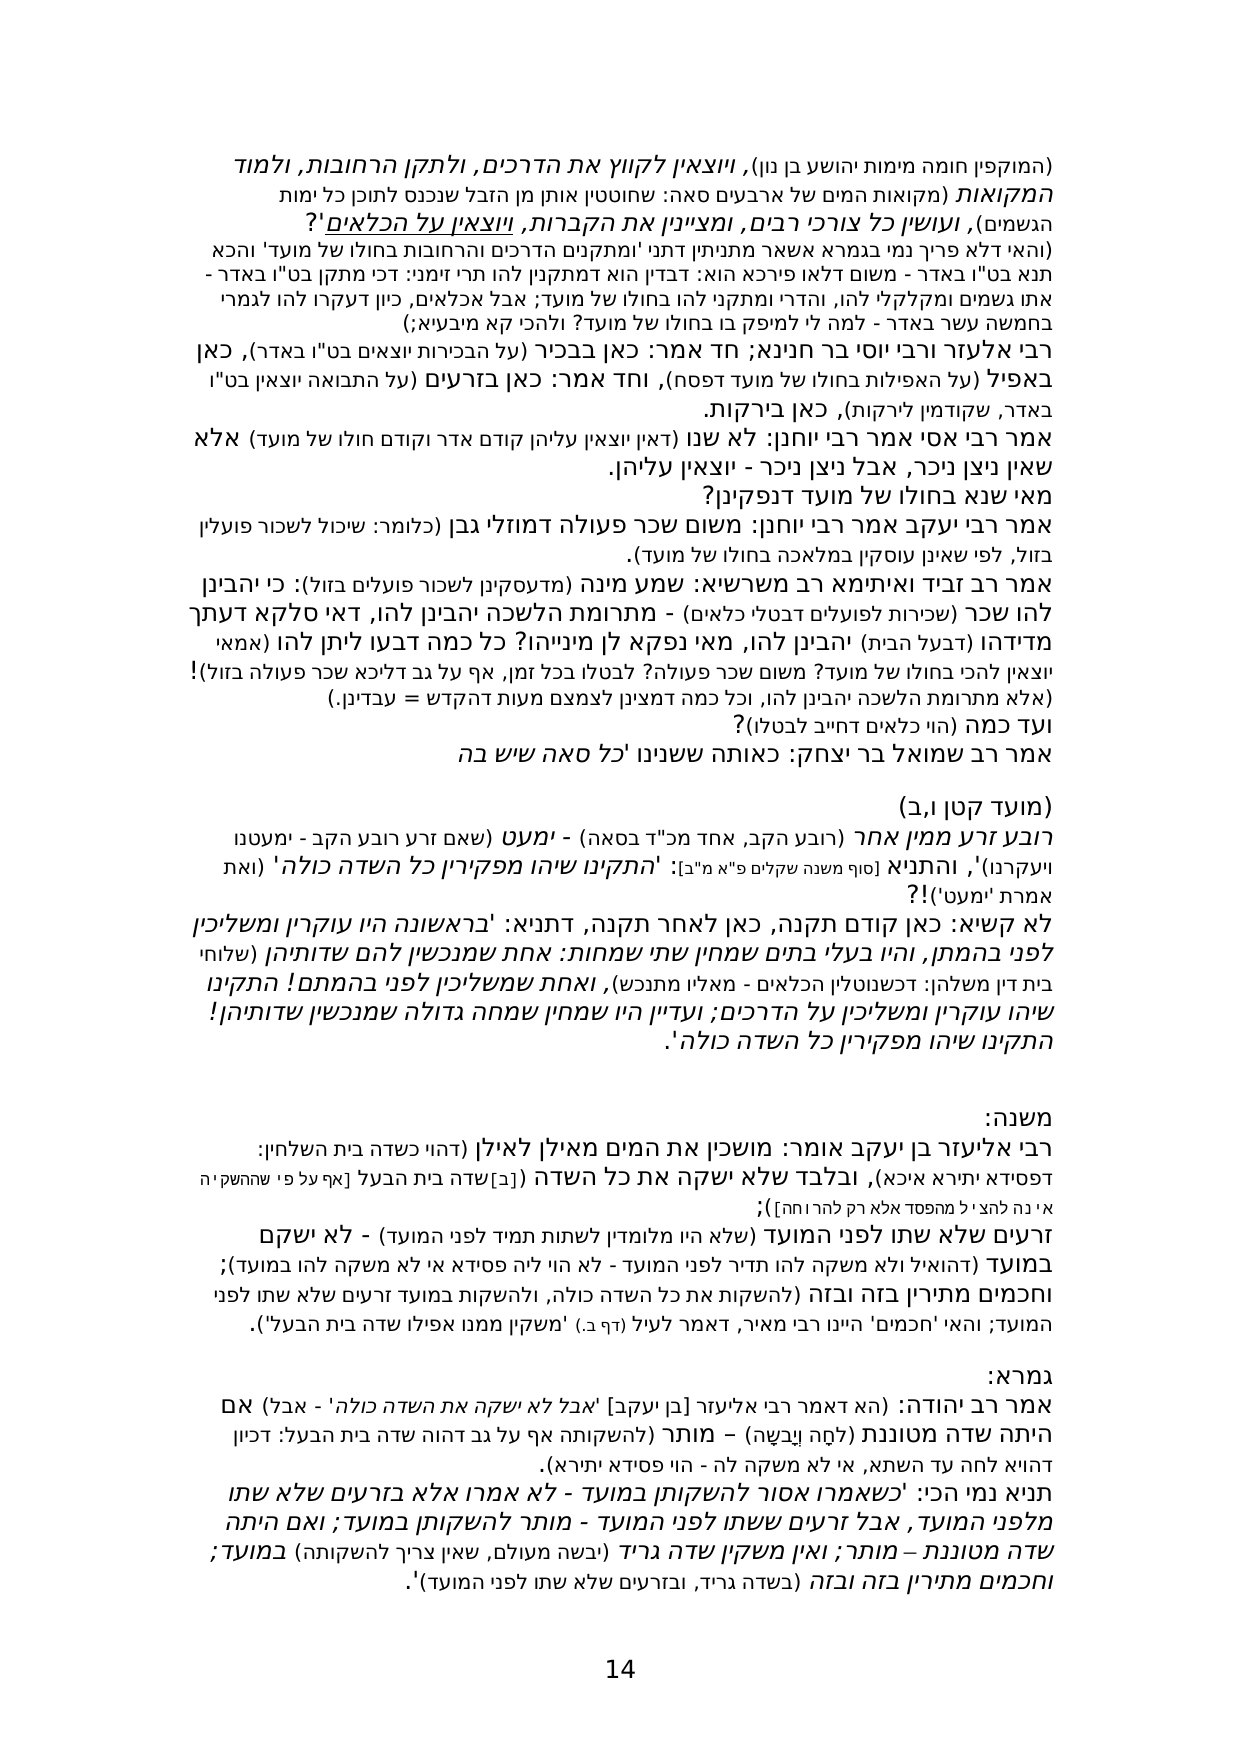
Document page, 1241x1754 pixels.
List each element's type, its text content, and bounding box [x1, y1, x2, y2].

text ועד כמה (הוי כלאים דחייב לבטלו)? [187, 710, 1053, 739]
text זרעים שלא שתו לפני המועד (שלא היו מלומדין לשתות תמיד לפני המועד) - לא ישקם במועד (דהואיל ולא משקה להו תדיר לפני המועד - לא הוי ליה פסידא אי לא משקה להו במועד); [187, 1220, 1053, 1279]
text תניא נמי הכי: 'כשאמרו אסור להשקותן במועד - לא אמרו אלא בזרעים שלא שתו מלפני המועד, אבל זרעים ששתו לפני המועד - מותר להשקותן במועד; ואם היתה שדה מטוננת – מותר; ואין משקין שדה גריד (יבשה מעולם, שאין צריך להשקותה) במועד; וחכמים מתירין בזה ובזה (בשדה גריד, ובזרעים שלא שתו לפני המועד)'. [187, 1478, 1053, 1595]
text אמר רבי יעקב אמר רבי יוחנן: משום שכר פעולה דמוזלי גבן (כלומר: שיכול לשכור פועלין בזול, לפי שאינן עוסקין במלאכה בחולו של מועד). [187, 511, 1053, 569]
text רבי אלעזר ורבי יוסי בר חנינא; חד אמר: כאן בבכיר (על הבכירות יוצאים בט"ו באדר), כאן באפיל (על האפילות בחולו של מועד דפסח), וחד אמר: כאן בזרעים (על התבואה יוצאין בט"ו באדר, שקודמין לירקות), כאן בירקות. [187, 335, 1053, 423]
text אמר רב יהודה: (הא דאמר רבי אליעזר [בן יעקב] 'אבל לא ישקה את השדה כולה' - אבל) אם היתה שדה מטוננת (לחָה וְיָבשָה) – מותר (להשקותה אף על גב דהוה שדה בית הבעל: דכיון דהויא לחה עד השתא, אי לא משקה לה - הוי פסידא יתירא). [187, 1390, 1053, 1478]
text לא קשיא: כאן קודם תקנה, כאן לאחר תקנה, דתניא: 'בראשונה היו עוקרין ומשליכין לפני בהמתן, והיו בעלי בתים שמחין שתי שמחות: אחת שמנכשין להם שדותיהן (שלוחי בית דין משלהן: דכשנוטלין הכלאים - מאליו מתנכש), ואחת שמשליכין לפני בהמתם! התקינו שיהו עוקרין ומשליכין על הדרכים; ועדיין היו שמחין שמחה גדולה שמנכשין שדותיהן! התקינו שיהו מפקירין כל השדה כולה'. [187, 909, 1053, 1056]
text אמר רב זביד ואיתימא רב משרשיא: שמע מינה (מדעסקינן לשכור פועלים בזול): כי יהבינן להו שכר (שכירות לפועלים דבטלי כלאים) - מתרומת הלשכה יהבינן להו, דאי סלקא דעתך מדידהו (דבעל הבית) יהבינן להו, מאי נפקא לן מינייהו? כל כמה דבעו ליתן להו (אמאי יוצאין להכי בחולו של מועד? משום שכר פעולה? לבטלו בכל זמן, אף על גב דליכא שכר פעולה בזול)! (אלא מתרומת הלשכה יהבינן להו, וכל כמה דמצינן לצמצם מעות דהקדש = עבדינן.) [187, 569, 1053, 710]
text וחכמים מתירין בזה ובזה (להשקות את כל השדה כולה, ולהשקות במועד זרעים שלא שתו לפני המועד; והאי 'חכמים' היינו רבי מאיר, דאמר לעיל (דף ב.) 'משקין ממנו אפילו שדה בית הבעל'). [187, 1279, 1053, 1337]
text (מועד קטן ו,ב) [187, 792, 1053, 822]
text אמר רב שמואל בר יצחק: כאותה ששנינו 'כל סאה שיש בה [187, 739, 1053, 768]
text גמרא: [187, 1361, 1053, 1390]
text (והאי דלא פריך נמי בגמרא אשאר מתניתין דתני 'ומתקנים הדרכים והרחובות בחולו של מועד' והכא תנא בט"ו באדר - משום דלאו פירכא הוא: דבדין הוא דמתקנין להו תרי זימני: דכי מתקן בט"ו באדר - אתו גשמים ומקלקלי להו, והדרי ומתקני להו בחולו של מועד; אבל אכלאים, כיון דעקרו להו לגמרי בחמשה עשר באדר - למה לי למיפק בו בחולו של מועד? ולהכי קא מיבעיא;) [187, 238, 1053, 335]
text מאי שנא בחולו של מועד דנפקינן? [187, 481, 1053, 511]
text אמר רבי אסי אמר רבי יוחנן: לא שנו (דאין יוצאין עליהן קודם אדר וקודם חולו של מועד) אלא שאין ניצן ניכר, אבל ניצן ניכר - יוצאין עליהן. [187, 423, 1053, 481]
text רובע זרע ממין אחר (רובע הקב, אחד מכ"ד בסאה) - ימעט (שאם זרע רובע הקב - ימעטנו ויעקרנו)', והתניא [סוף משנה שקלים פ"א מ"ב]: 'התקינו שיהו מפקירין כל השדה כולה' (ואת אמרת 'ימעט')!? [187, 822, 1053, 909]
text רבי אליעזר בן יעקב אומר: מושכין את המים מאילן לאילן (דהוי כשדה בית השלחין: דפסידא יתירא איכא), ובלבד שלא ישקה את כל השדה ([ב]שדה בית הבעל [אף על פי שההשקיה אינה להציל מהפסד אלא רק להרוחה]); [187, 1133, 1053, 1220]
text (המוקפין חומה מימות יהושע בן נון), ויוצאין לקווץ את הדרכים, ולתקן הרחובות, ולמוד המקואות (מקואות המים של ארבעים סאה: שחוטטין אותן מן הזבל שנכנס לתוכן כל ימות הגשמים), ועושין כל צורכי רבים, ומציינין את הקברות, ויוצאין על הכלאים'? [187, 150, 1053, 238]
text משנה: [187, 1104, 1053, 1133]
